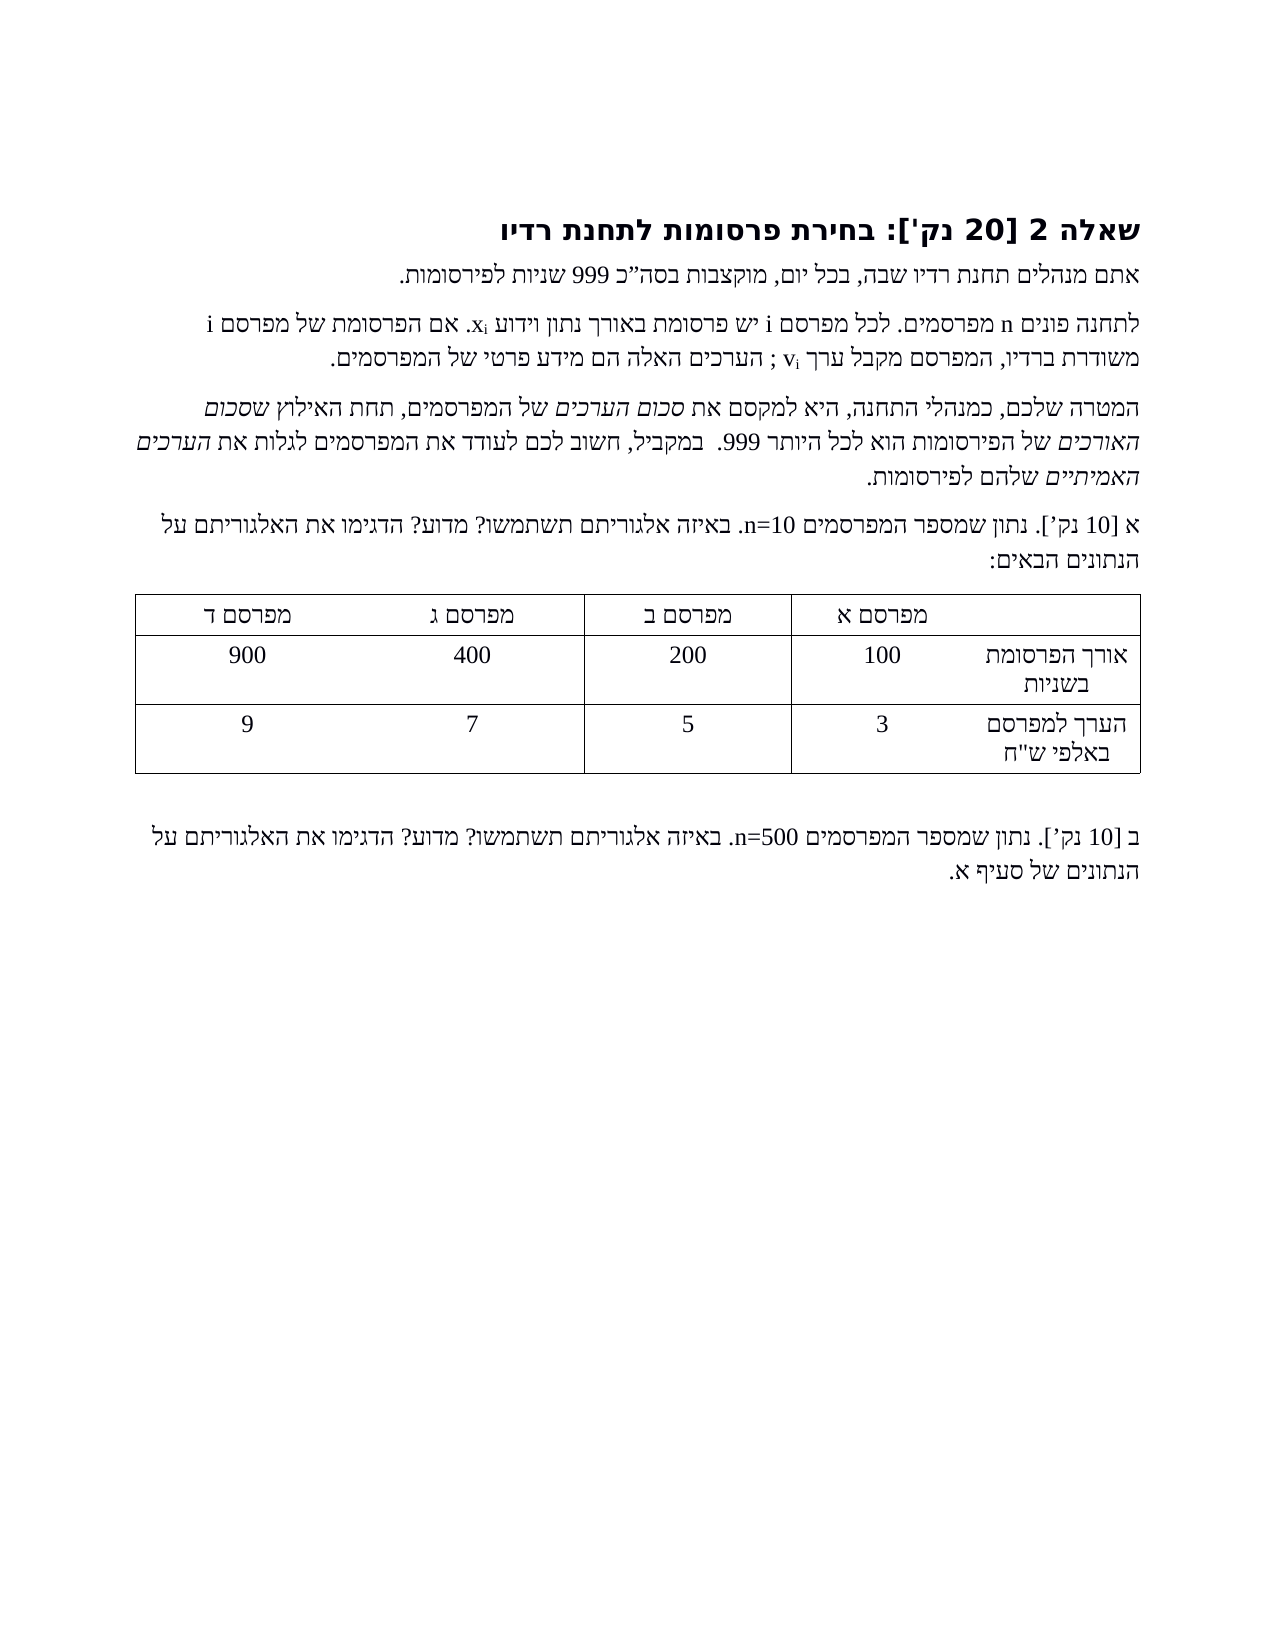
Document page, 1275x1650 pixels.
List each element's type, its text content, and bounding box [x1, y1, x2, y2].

text אתם מנהלים תחנת רדיו שבה, בכל יום, מוקצבות בסה”כ 999 שניות לפירסומות. [135, 260, 1140, 289]
table_cell 400 [360, 636, 584, 703]
table_cell הערך למפרסם באלפי ש"ח [973, 705, 1140, 773]
text המטרה שלכם, כמנהלי התחנה, היא למקסם את סכום הערכים של המפרסמים, תחת האילוץ שסכום האורכים של הפירסומות הוא לכל היותר 999. במקביל, חשוב לכם לעודד את המפרסמים לגלות את הערכים האמיתיים שלהם לפירסומות. [135, 393, 1140, 490]
table_header מפרסם ג [360, 595, 584, 634]
table_cell אורך הפרסומת בשניות [973, 636, 1140, 703]
table_header מפרסם ב [585, 595, 791, 634]
text לתחנה פונים n מפרסמים. לכל מפרסם i יש פרסומת באורך נתון וידוע xi. אם הפרסומת של מפרסם i משודרת ברדיו, המפרסם מקבל ערך vi ; הערכים האלה הם מידע פרטי של המפרסמים. [135, 309, 1140, 372]
subtitle שאלה 2 [20 נק']: בחירת פרסומות לתחנת רדיו [135, 213, 1140, 247]
text ב [10 נק’]. נתון שמספר המפרסמים n=500. באיזה אלגוריתם תשתמשו? מדוע? הדגימו את האלגוריתם על הנתונים של סעיף א. [135, 822, 1140, 885]
table_cell 3 [792, 705, 973, 773]
table_cell 900 [136, 636, 360, 703]
table_cell 200 [585, 636, 791, 703]
table_header מפרסם ד [136, 595, 360, 634]
table_cell 5 [585, 705, 791, 773]
text א [10 נק’]. נתון שמספר המפרסמים n=10. באיזה אלגוריתם תשתמשו? מדוע? הדגימו את האלגוריתם על הנתונים הבאים: [135, 511, 1140, 574]
table_cell 7 [360, 705, 584, 773]
table_cell 9 [136, 705, 360, 773]
table_cell 100 [792, 636, 973, 703]
table_header [973, 595, 1140, 634]
table_header מפרסם א [792, 595, 973, 634]
